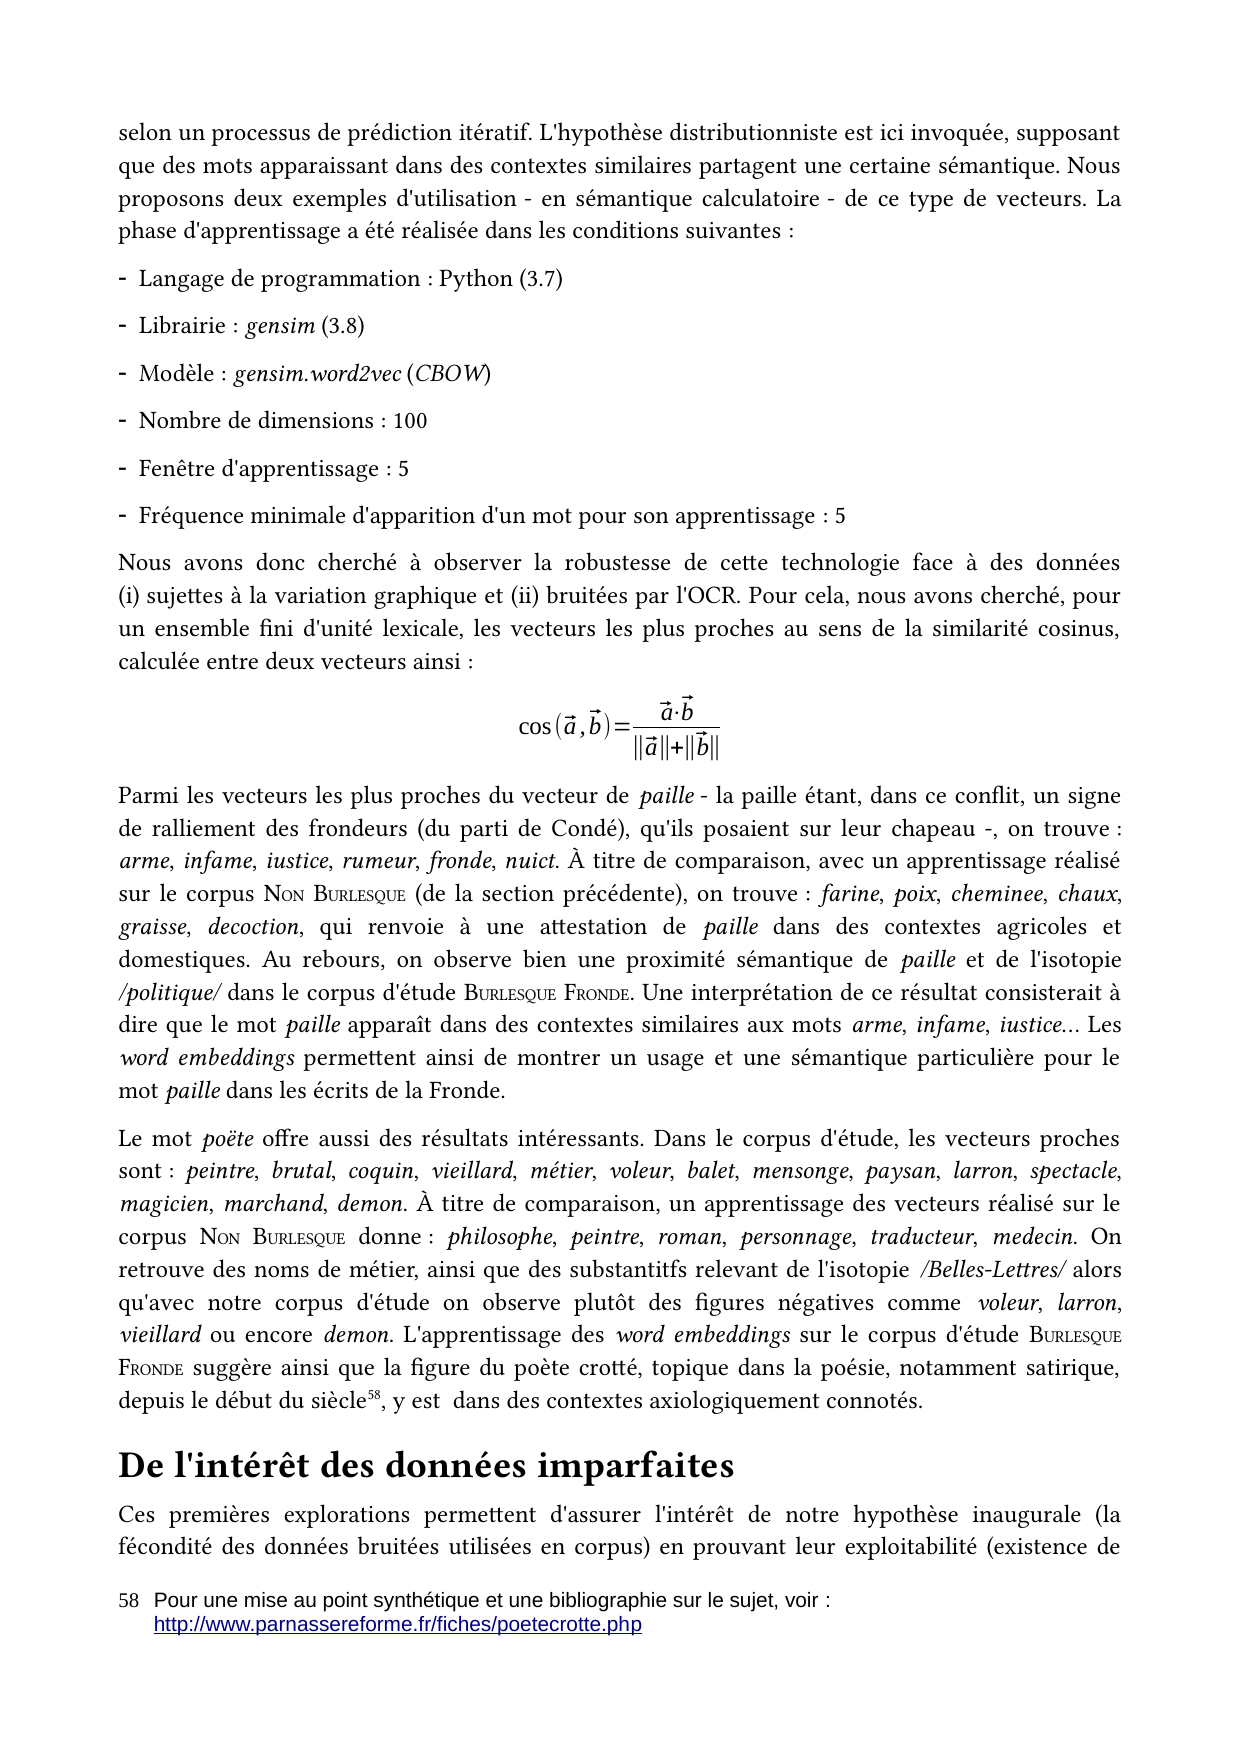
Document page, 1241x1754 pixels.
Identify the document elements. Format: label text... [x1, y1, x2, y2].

list Modèle : gensim.word2vec (CBOW) [118, 359, 1122, 387]
list Nombre de dimensions : 100 [118, 406, 1122, 435]
text Nous avons donc cherché à observer la robustesse de cette technologie face à des données (i) sujettes à la variation graphique et (ii) bruitées par l'OCR. Pour cela, nous avons cherché, pour un ensemble fini d'unité lexicale, les vecteurs les plus proches au sens de la similarité cosinus, calculée entre deux vecteurs ainsi : [118, 548, 1122, 675]
text Pour une mise au point synthétique et une bibliographie sur le sujet, voir : http://www.parnassereforme.fr/fiches/poetecrotte.php [118, 1588, 1122, 1636]
text Le mot poëte offre aussi des résultats intéressants. Dans le corpus d'étude, les vecteurs proches sont : peintre, brutal, coquin, vieillard, métier, voleur, balet, mensonge, paysan, larron, spectacle, magicien, marchand, demon. À titre de comparaison, un apprentissage des vecteurs réalisé sur le corpus Non Burlesque donne : philosophe, peintre, roman, personnage, traducteur, medecin. On retrouve des noms de métier, ainsi que des substantitfs relevant de l'isotopie /Belles-Lettres/ alors qu'avec notre corpus d'étude on observe plutôt des figures négatives comme voleur, larron, vieillard ou encore demon. L'apprentissage des word embeddings sur le corpus d'étude Burlesque Fronde suggère ainsi que la figure du poète crotté, topique dans la poésie, notamment satirique, depuis le début du siècle, y est dans des contextes axiologiquement connotés. [118, 1123, 1122, 1414]
list Fréquence minimale d'apparition d'un mot pour son apprentissage : 5 [118, 501, 1122, 529]
text selon un processus de prédiction itératif. L'hypothèse distributionniste est ici invoquée, supposant que des mots apparaissant dans des contextes similaires partagent une certaine sémantique. Nous proposons deux exemples d'utilisation - en sémantique calculatoire - de ce type de vecteurs. La phase d'apprentissage a été réalisée dans les conditions suivantes : [118, 118, 1122, 245]
text Ces premières explorations permettent d'assurer l'intérêt de notre hypothèse inaugurale (la fécondité des données bruitées utilisées en corpus) en prouvant leur exploitabilité (existence de [118, 1499, 1122, 1561]
list Librairie : gensim (3.8) [118, 311, 1122, 340]
list Langage de programmation : Python (3.7) [118, 264, 1122, 292]
subtitle De l'intérêt des données imparfaites [118, 1444, 1122, 1487]
text Parmi les vecteurs les plus proches du vecteur de paille - la paille étant, dans ce conflit, un signe de ralliement des frondeurs (du parti de Condé), qu'ils posaient sur leur chapeau -, on trouve : arme, infame, iustice, rumeur, fronde, nuict. À titre de comparaison, avec un apprentissage réalisé sur le corpus Non Burlesque (de la section précédente), on trouve : farine, poix, cheminee, chaux, graisse, decoction, qui renvoie à une attestation de paille dans des contextes agricoles et domestiques. Au rebours, on observe bien une proximité sémantique de paille et de l'isotopie /politique/ dans le corpus d'étude Burlesque Fronde. Une interprétation de ce résultat consisterait à dire que le mot paille apparaît dans des contextes similaires aux mots arme, infame, iustice... Les word embeddings permettent ainsi de montrer un usage et une sémantique particulière pour le mot paille dans les écrits de la Fronde. [118, 781, 1122, 1105]
list Fenêtre d'apprentissage : 5 [118, 453, 1122, 482]
